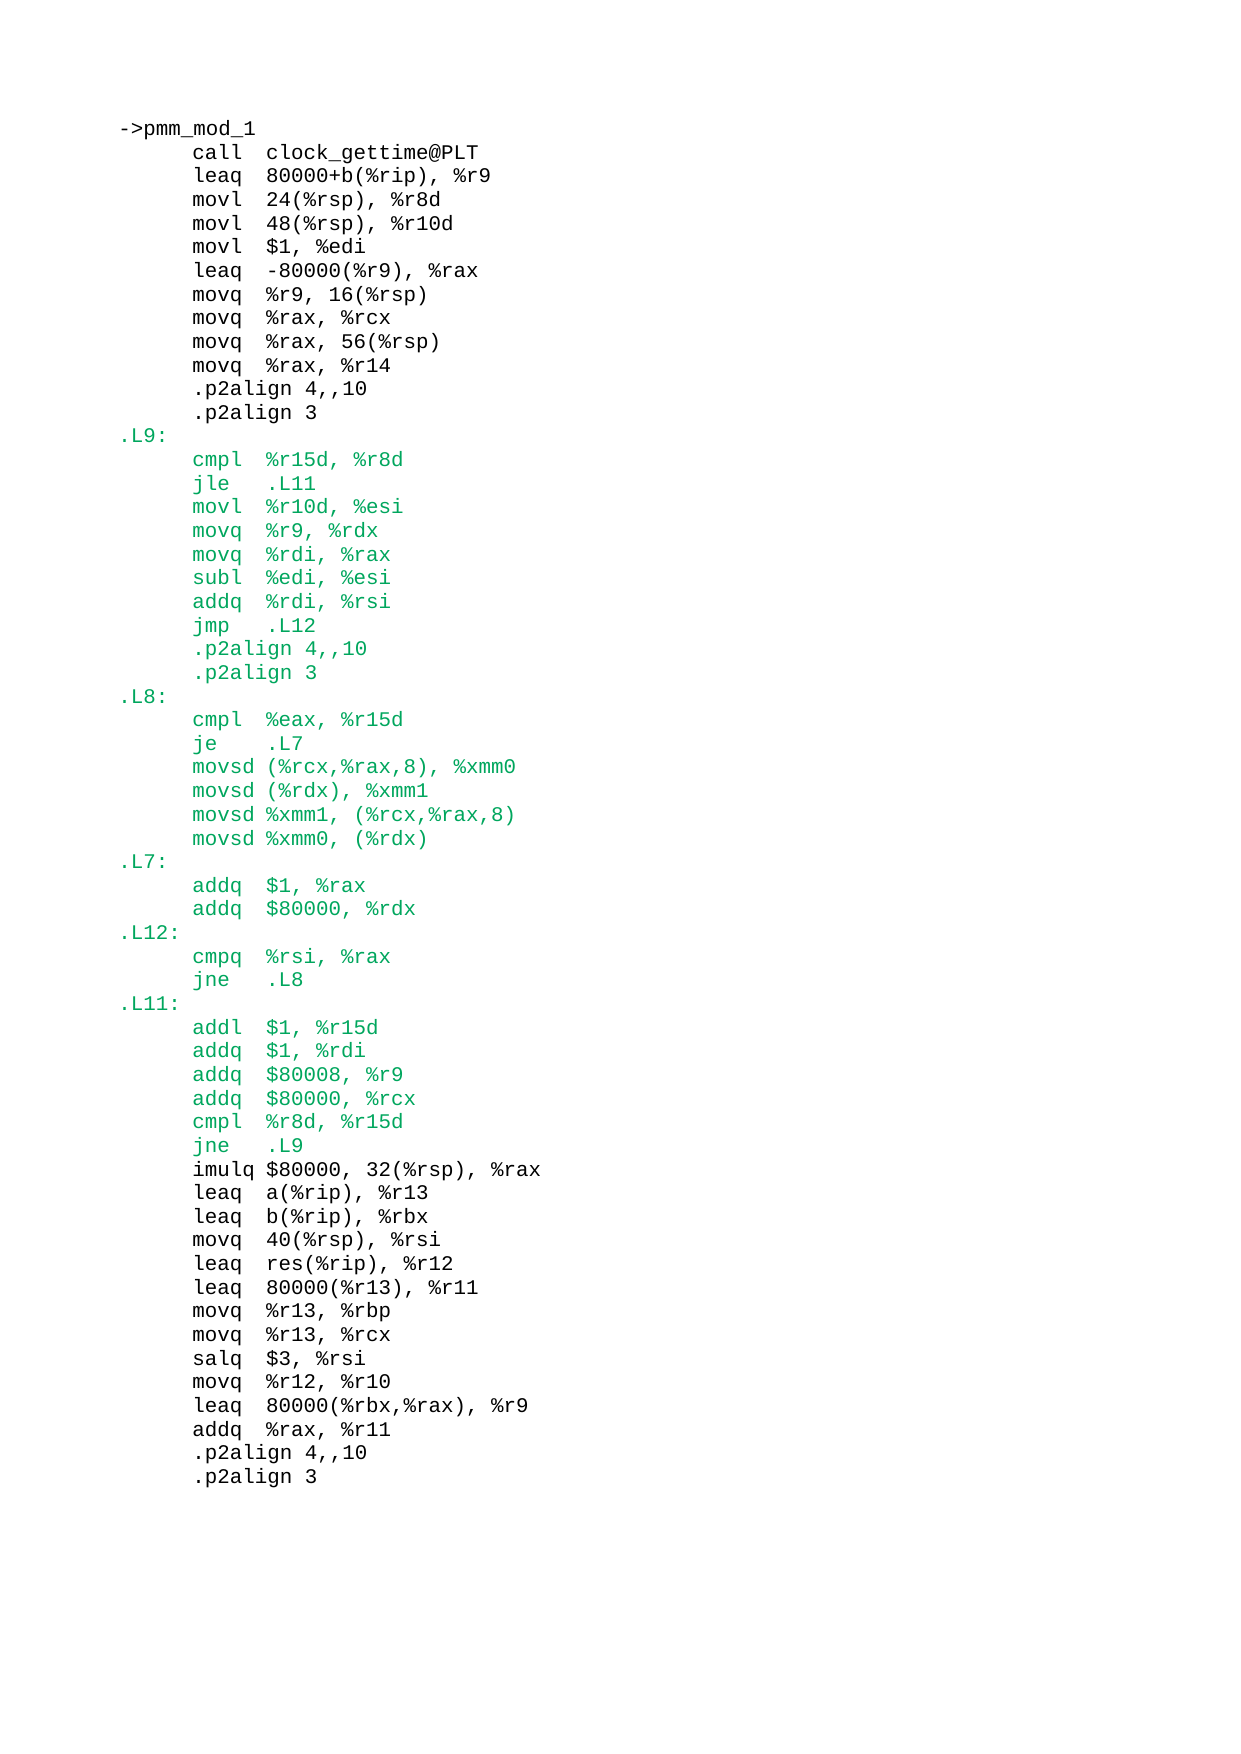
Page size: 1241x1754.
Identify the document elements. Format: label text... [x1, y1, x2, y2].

text addq $80008, %r9 [118, 1064, 1122, 1088]
text .p2align 3 [118, 402, 1122, 426]
text salq $3, %rsi [118, 1348, 1122, 1371]
text .L12: [118, 922, 1122, 946]
text .p2align 4,,10 [118, 638, 1122, 662]
text movq %r13, %rbp [118, 1300, 1122, 1324]
text imulq $80000, 32(%rsp), %rax [118, 1158, 1122, 1182]
text cmpl %r15d, %r8d [118, 449, 1122, 473]
text movsd (%rdx), %xmm1 [118, 780, 1122, 804]
text call clock_gettime@PLT [118, 142, 1122, 165]
text leaq -80000(%r9), %rax [118, 260, 1122, 284]
text movl %r10d, %esi [118, 496, 1122, 520]
text jne .L8 [118, 969, 1122, 993]
text movl 24(%rsp), %r8d [118, 189, 1122, 213]
text .L7: [118, 851, 1122, 875]
text addq $1, %rdi [118, 1040, 1122, 1064]
text movl $1, %edi [118, 236, 1122, 260]
text leaq a(%rip), %r13 [118, 1182, 1122, 1206]
text addq %rdi, %rsi [118, 591, 1122, 615]
text movq 40(%rsp), %rsi [118, 1229, 1122, 1253]
text movq %rax, 56(%rsp) [118, 331, 1122, 354]
text movsd (%rcx,%rax,8), %xmm0 [118, 757, 1122, 780]
text movl 48(%rsp), %r10d [118, 213, 1122, 236]
text movq %rdi, %rax [118, 544, 1122, 567]
text ->pmm_mod_1 [118, 118, 1122, 142]
text movq %r9, %rdx [118, 520, 1122, 544]
text jmp .L12 [118, 615, 1122, 638]
text .L9: [118, 426, 1122, 449]
text .L8: [118, 686, 1122, 709]
text addq $80000, %rdx [118, 898, 1122, 922]
text movq %r9, 16(%rsp) [118, 284, 1122, 307]
text movq %rax, %r14 [118, 354, 1122, 378]
text subl %edi, %esi [118, 567, 1122, 591]
text .p2align 4,,10 [118, 1442, 1122, 1466]
text jle .L11 [118, 473, 1122, 496]
text addq $80000, %rcx [118, 1088, 1122, 1111]
text cmpq %rsi, %rax [118, 946, 1122, 969]
text .p2align 3 [118, 662, 1122, 686]
text .p2align 3 [118, 1466, 1122, 1489]
text cmpl %eax, %r15d [118, 709, 1122, 733]
text movq %r13, %rcx [118, 1324, 1122, 1348]
text addq %rax, %r11 [118, 1419, 1122, 1442]
text leaq 80000+b(%rip), %r9 [118, 165, 1122, 189]
text je .L7 [118, 733, 1122, 757]
text leaq res(%rip), %r12 [118, 1253, 1122, 1277]
text movq %r12, %r10 [118, 1371, 1122, 1395]
text .p2align 4,,10 [118, 378, 1122, 402]
text addq $1, %rax [118, 875, 1122, 898]
text addl $1, %r15d [118, 1017, 1122, 1040]
text leaq 80000(%r13), %r11 [118, 1277, 1122, 1300]
text movsd %xmm0, (%rdx) [118, 827, 1122, 851]
text jne .L9 [118, 1135, 1122, 1158]
text leaq b(%rip), %rbx [118, 1206, 1122, 1229]
text cmpl %r8d, %r15d [118, 1111, 1122, 1135]
text movsd %xmm1, (%rcx,%rax,8) [118, 804, 1122, 827]
text movq %rax, %rcx [118, 307, 1122, 331]
text leaq 80000(%rbx,%rax), %r9 [118, 1395, 1122, 1419]
text .L11: [118, 993, 1122, 1017]
